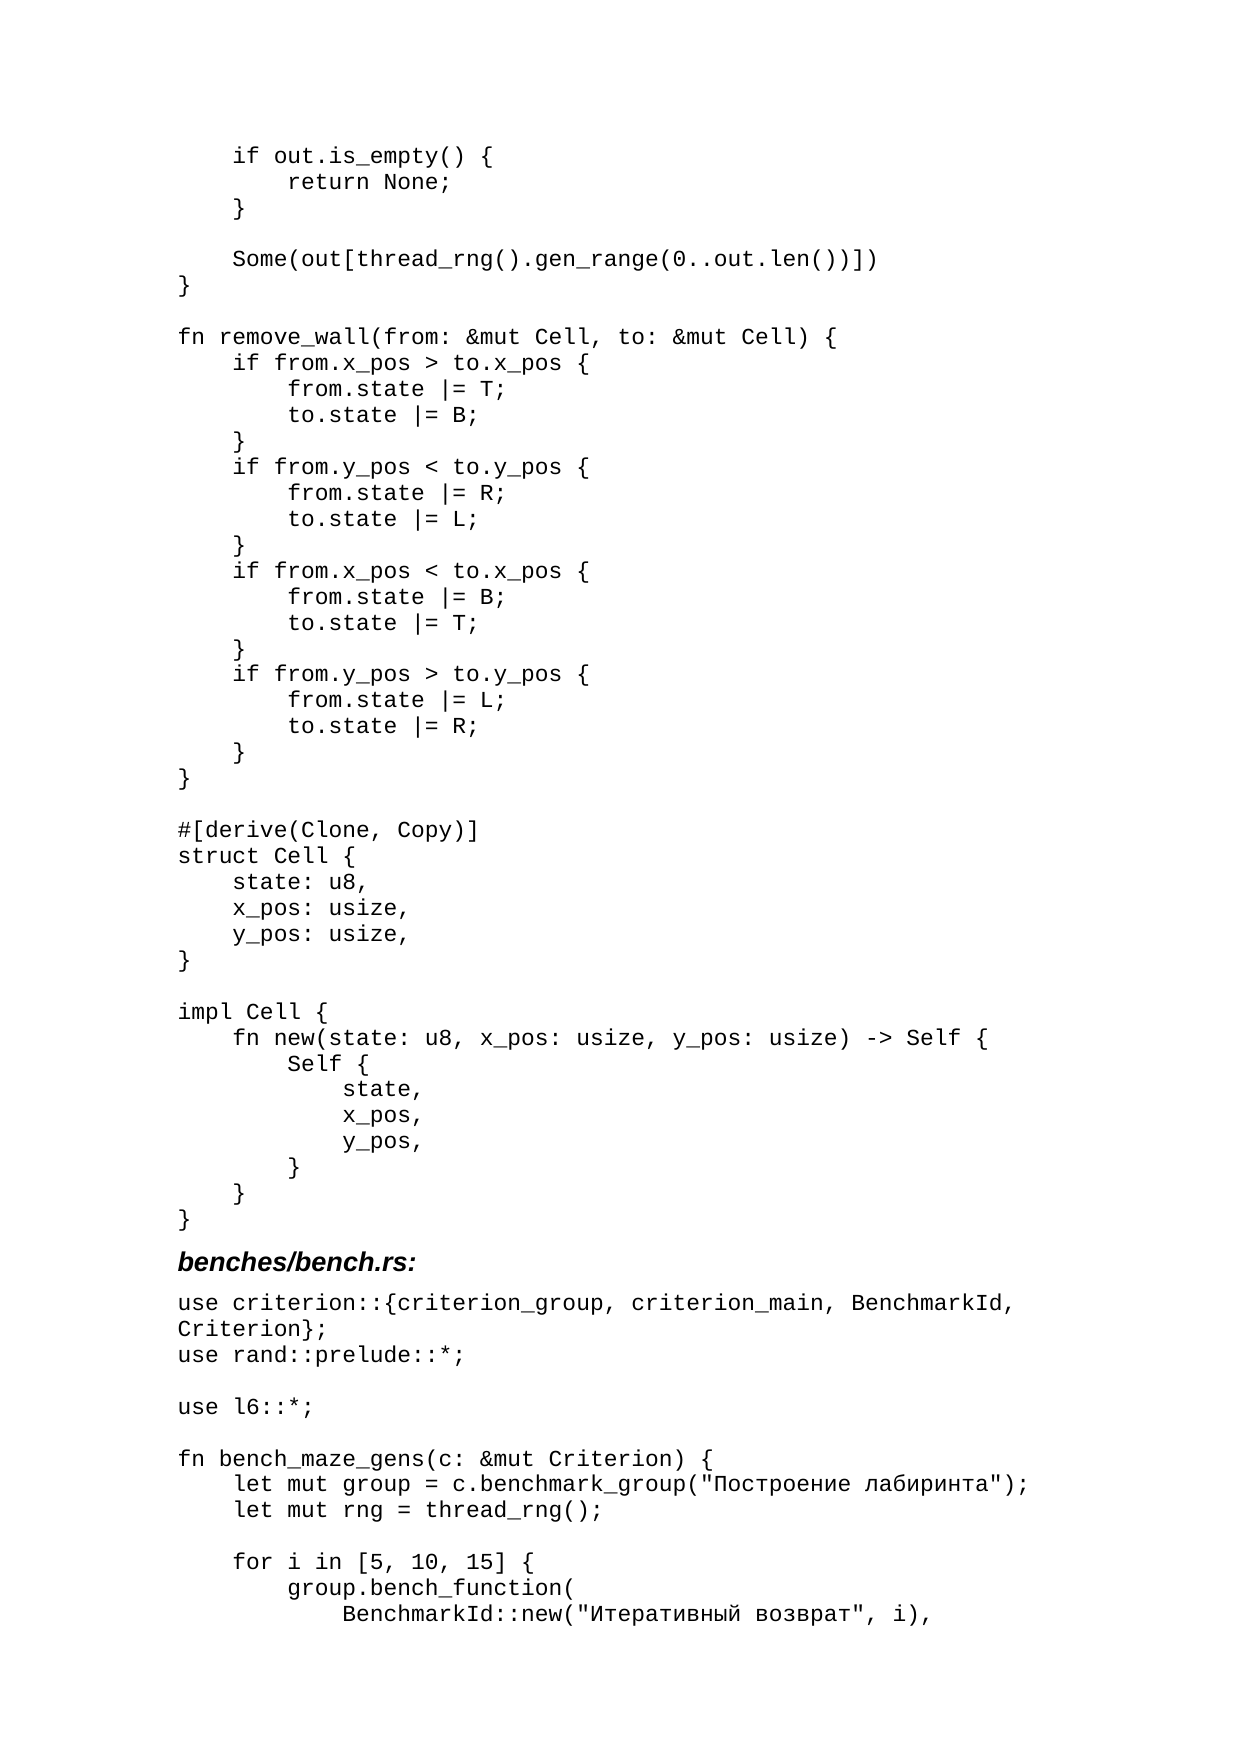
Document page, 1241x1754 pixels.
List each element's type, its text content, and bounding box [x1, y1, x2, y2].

text for i in [5, 10, 15] { [177, 1551, 1152, 1577]
text to.state |= B; [177, 403, 1152, 429]
text impl Cell { [177, 1000, 1152, 1026]
text y_pos, [177, 1130, 1152, 1156]
text Some(out[thread_rng().gen_range(0..out.len())]) [177, 248, 1152, 274]
text if from.x_pos < to.x_pos { [177, 559, 1152, 585]
text from.state |= T; [177, 377, 1152, 403]
text from.state |= L; [177, 689, 1152, 715]
text x_pos, [177, 1104, 1152, 1130]
text Self { [177, 1052, 1152, 1078]
text return None; [177, 170, 1152, 196]
text } [177, 637, 1152, 663]
text } [177, 274, 1152, 300]
text #[derive(Clone, Copy)] [177, 818, 1152, 844]
text let mut rng = thread_rng(); [177, 1499, 1152, 1525]
text let mut group = c.benchmark_group("Построение лабиринта"); [177, 1473, 1152, 1499]
text } [177, 1182, 1152, 1207]
text use rand::prelude::*; [177, 1343, 1152, 1369]
text BenchmarkId::new("Итеративный возврат", i), [177, 1602, 1152, 1628]
subtitle benches/bench.rs: [177, 1246, 1152, 1277]
text y_pos: usize, [177, 922, 1152, 948]
text group.bench_function( [177, 1577, 1152, 1602]
text to.state |= L; [177, 507, 1152, 533]
text if out.is_empty() { [177, 144, 1152, 170]
text fn bench_maze_gens(c: &mut Criterion) { [177, 1447, 1152, 1473]
text use l6::*; [177, 1395, 1152, 1421]
text fn remove_wall(from: &mut Cell, to: &mut Cell) { [177, 326, 1152, 352]
text } [177, 948, 1152, 974]
text from.state |= B; [177, 585, 1152, 611]
text use criterion::{criterion_group, criterion_main, BenchmarkId, Criterion}; [177, 1291, 1152, 1343]
text x_pos: usize, [177, 896, 1152, 922]
text to.state |= R; [177, 715, 1152, 741]
text if from.y_pos < to.y_pos { [177, 455, 1152, 481]
text to.state |= T; [177, 611, 1152, 637]
text from.state |= R; [177, 481, 1152, 507]
text state: u8, [177, 870, 1152, 896]
text } [177, 1207, 1152, 1233]
text } [177, 741, 1152, 767]
text } [177, 1156, 1152, 1182]
text struct Cell { [177, 844, 1152, 870]
text } [177, 533, 1152, 559]
text fn new(state: u8, x_pos: usize, y_pos: usize) -> Self { [177, 1026, 1152, 1052]
text } [177, 196, 1152, 222]
text if from.x_pos > to.x_pos { [177, 352, 1152, 377]
text if from.y_pos > to.y_pos { [177, 663, 1152, 689]
text state, [177, 1078, 1152, 1104]
text } [177, 767, 1152, 792]
text } [177, 429, 1152, 455]
